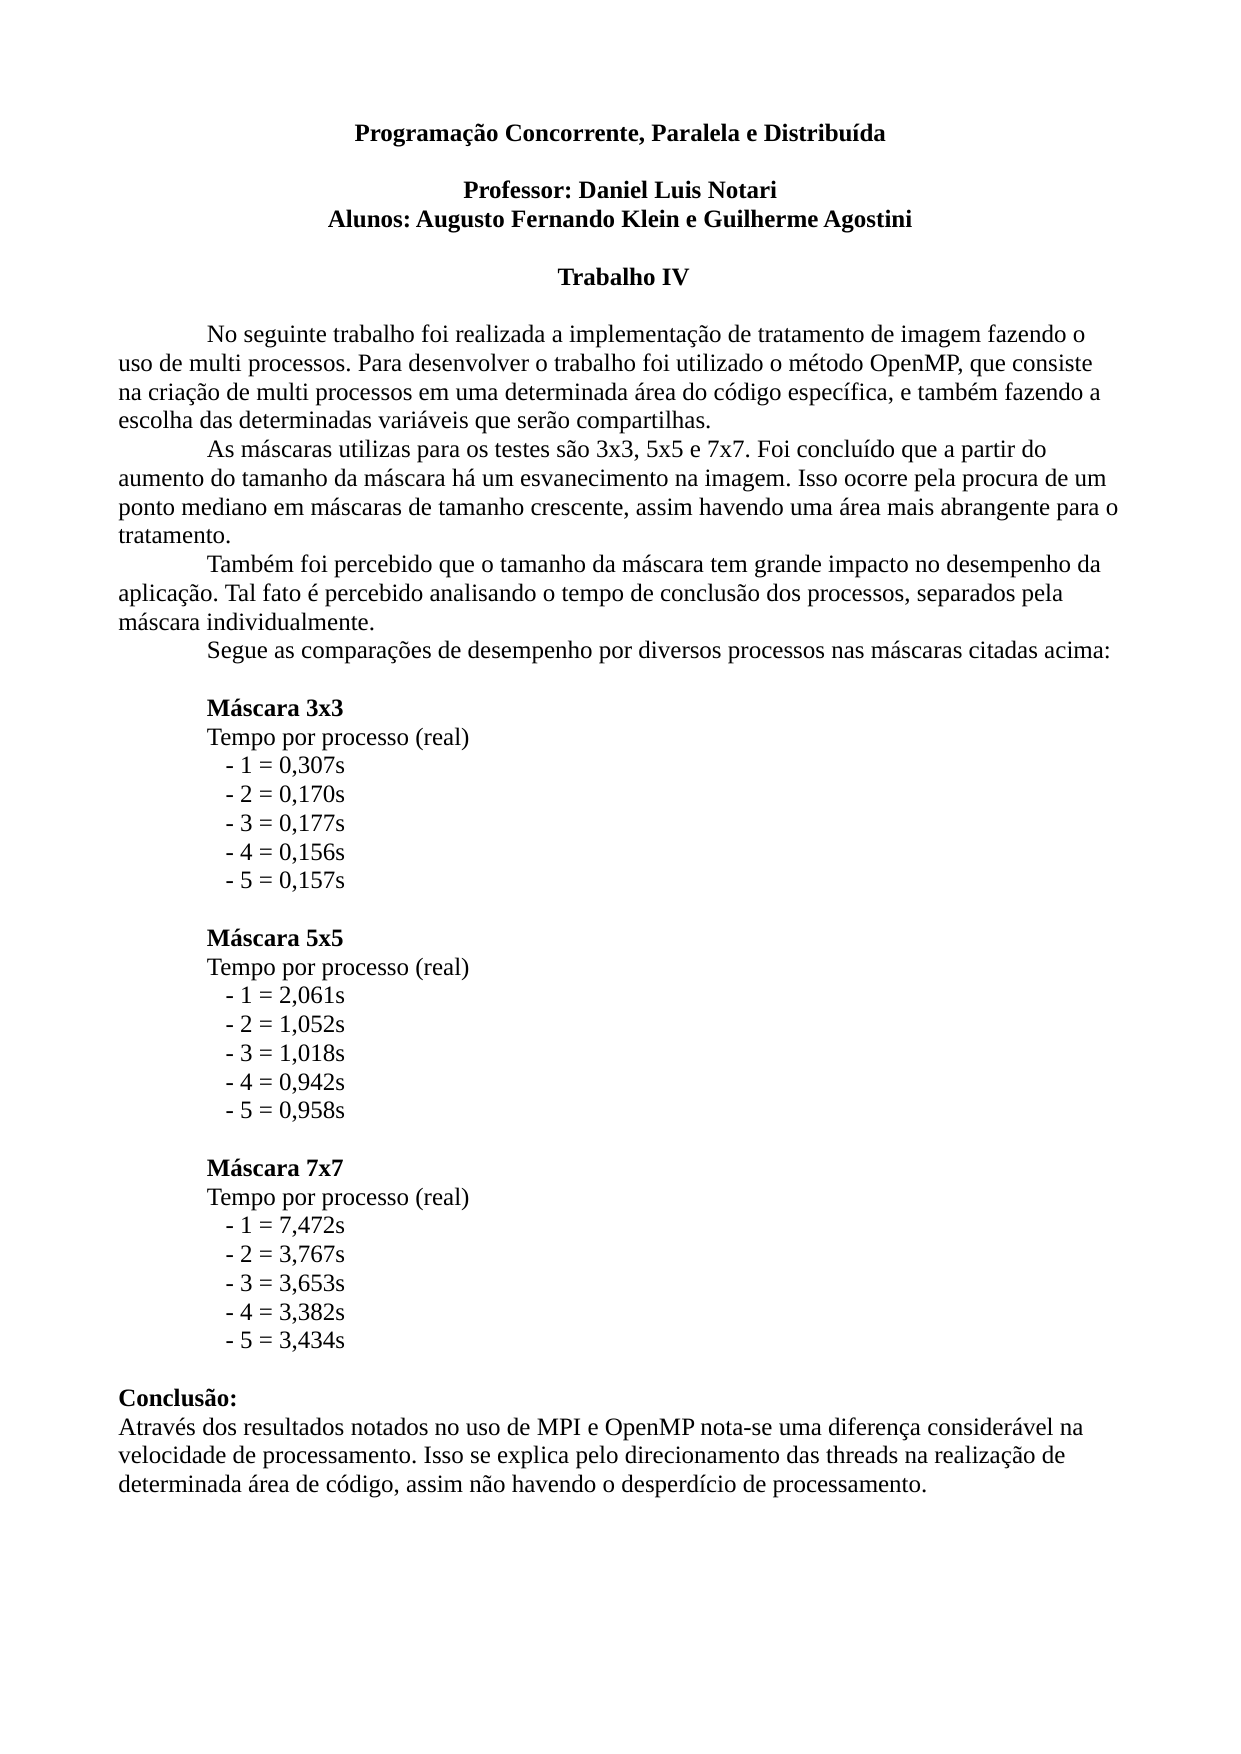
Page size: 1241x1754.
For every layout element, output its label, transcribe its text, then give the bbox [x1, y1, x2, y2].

text Segue as comparações de desempenho por diversos processos nas máscaras citadas acima: [118, 636, 1122, 664]
text - 2 = 0,170s [118, 779, 1122, 808]
text Máscara 3x3 [118, 693, 1122, 722]
text - 1 = 7,472s [118, 1211, 1122, 1239]
text Tempo por processo (real) [118, 952, 1122, 981]
text Trabalho IV [118, 262, 1122, 291]
text - 3 = 0,177s [118, 808, 1122, 837]
text Também foi percebido que o tamanho da máscara tem grande impacto no desempenho da aplicação. Tal fato é percebido analisando o tempo de conclusão dos processos, separados pela máscara individualmente. [118, 549, 1122, 636]
text As máscaras utilizas para os testes são 3x3, 5x5 e 7x7. Foi concluído que a partir do aumento do tamanho da máscara há um esvanecimento na imagem. Isso ocorre pela procura de um ponto mediano em máscaras de tamanho crescente, assim havendo uma área mais abrangente para o tratamento. [118, 434, 1122, 549]
text Tempo por processo (real) [118, 722, 1122, 751]
text - 5 = 0,157s [118, 866, 1122, 894]
text Conclusão: [118, 1383, 1122, 1412]
text - 4 = 0,942s [118, 1067, 1122, 1096]
text - 4 = 3,382s [118, 1297, 1122, 1326]
text Professor: Daniel Luis Notari [118, 176, 1122, 204]
text Através dos resultados notados no uso de MPI e OpenMP nota-se uma diferença considerável na velocidade de processamento. Isso se explica pelo direcionamento das threads na realização de determinada área de código, assim não havendo o desperdício de processamento. [118, 1412, 1122, 1498]
text Máscara 7x7 [118, 1153, 1122, 1182]
text - 3 = 1,018s [118, 1038, 1122, 1067]
text Tempo por processo (real) [118, 1182, 1122, 1211]
text - 2 = 1,052s [118, 1009, 1122, 1038]
text - 5 = 0,958s [118, 1096, 1122, 1124]
text - 2 = 3,767s [118, 1239, 1122, 1268]
text Programação Concorrente, Paralela e Distribuída [118, 118, 1122, 147]
text - 3 = 3,653s [118, 1268, 1122, 1297]
text - 4 = 0,156s [118, 837, 1122, 866]
text No seguinte trabalho foi realizada a implementação de tratamento de imagem fazendo o uso de multi processos. Para desenvolver o trabalho foi utilizado o método OpenMP, que consiste na criação de multi processos em uma determinada área do código específica, e também fazendo a escolha das determinadas variáveis que serão compartilhas. [118, 319, 1122, 434]
text Máscara 5x5 [118, 923, 1122, 952]
text - 5 = 3,434s [118, 1326, 1122, 1354]
text Alunos: Augusto Fernando Klein e Guilherme Agostini [118, 204, 1122, 233]
text - 1 = 0,307s [118, 751, 1122, 779]
text - 1 = 2,061s [118, 981, 1122, 1009]
